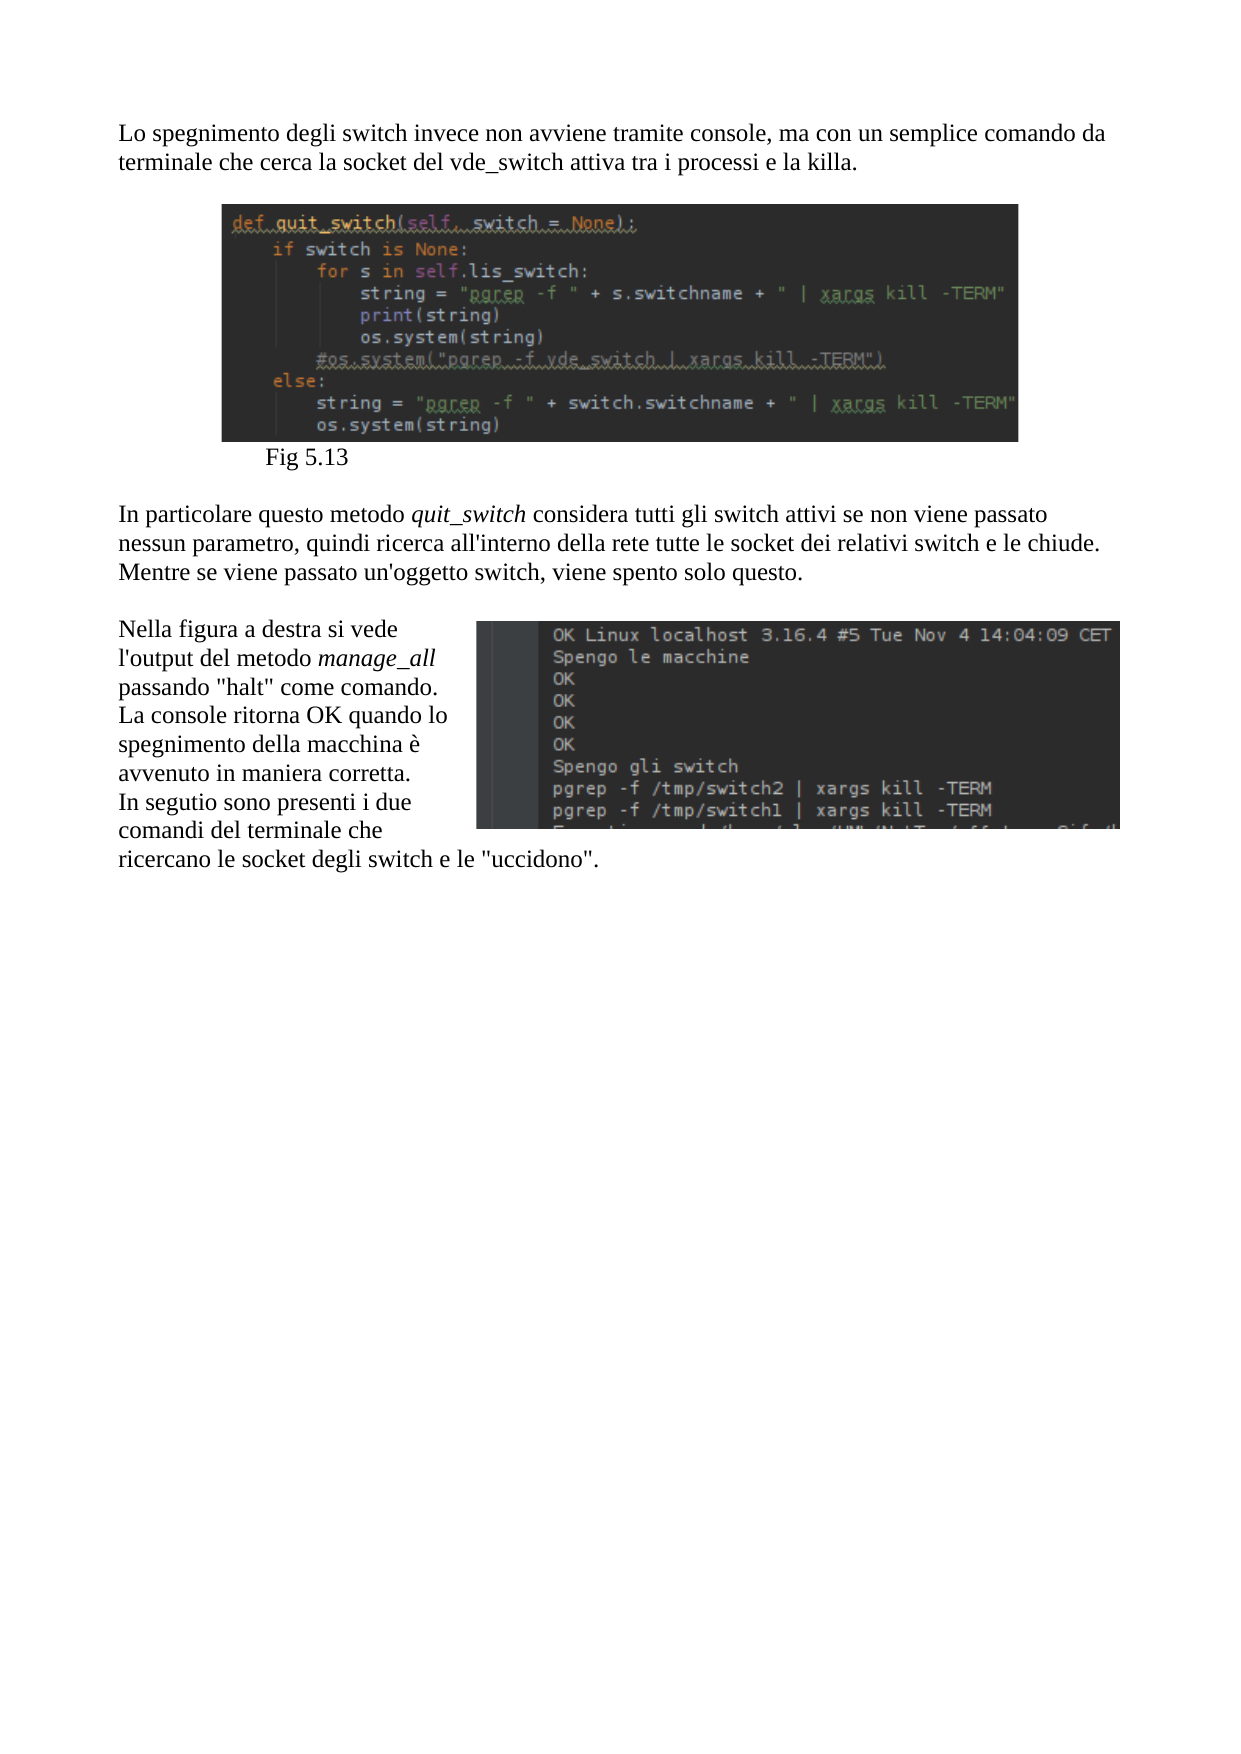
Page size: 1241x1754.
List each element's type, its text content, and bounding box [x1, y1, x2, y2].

text In particolare questo metodo quit_switch considera tutti gli switch attivi se non viene passato nessun parametro, quindi ricerca all'interno della rete tutte le socket dei relativi switch e le chiude. Mentre se viene passato un'oggetto switch, viene spento solo questo. [118, 499, 1122, 586]
text Nella figura a destra si vede l'output del metodo manage_all passando "halt" come comando. [118, 614, 1122, 701]
text Lo spegnimento degli switch invece non avviene tramite console, ma con un semplice comando da terminale che cerca la socket del vde_switch attiva tra i processi e la killa. [118, 118, 1122, 176]
text La console ritorna OK quando lo spegnimento della macchina è avvenuto in maniera corretta. [118, 701, 476, 787]
text In segutio sono presenti i due comandi del terminale che ricercano le socket degli switch e le "uccidono". [118, 787, 1122, 873]
text Fig 5.13 [118, 204, 1122, 471]
